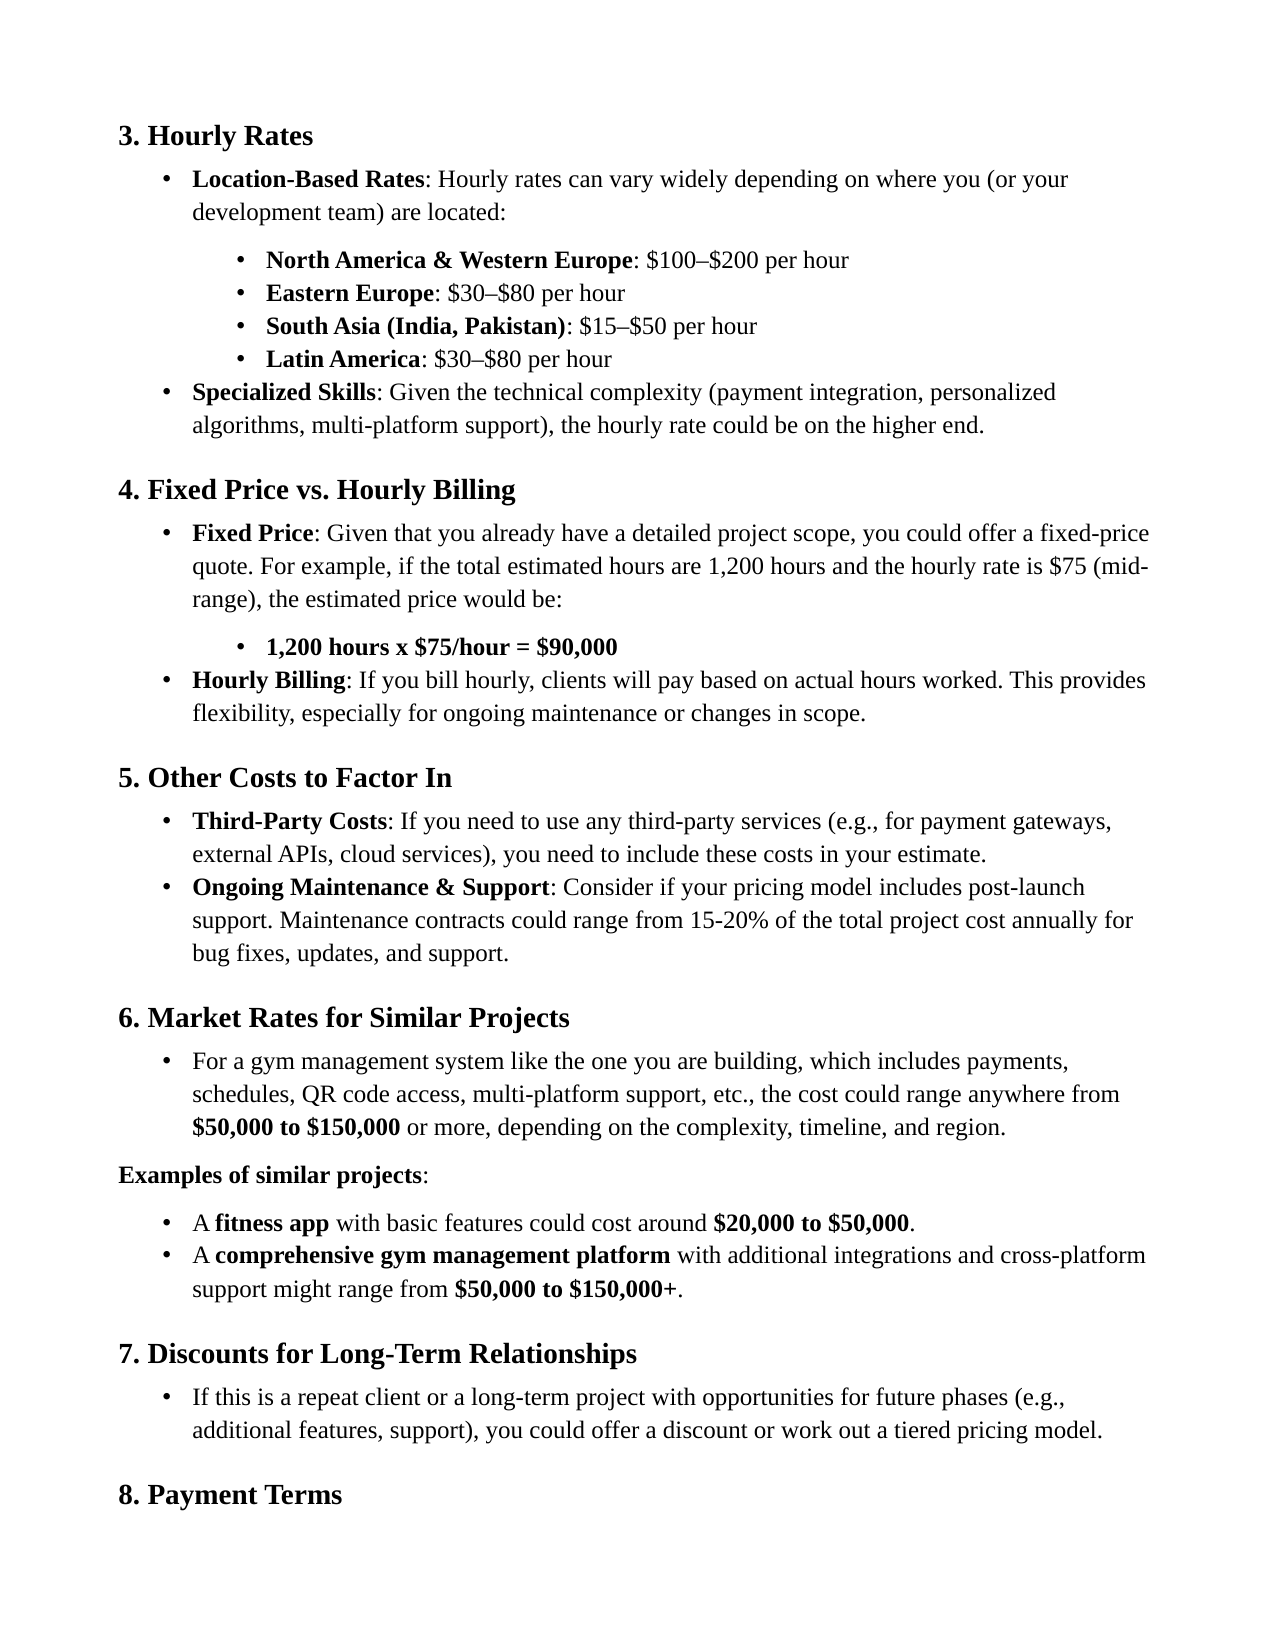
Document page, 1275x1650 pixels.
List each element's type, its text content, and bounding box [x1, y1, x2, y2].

list Third-Party Costs: If you need to use any third-party services (e.g., for payment gateways, external APIs, cloud services), you need to include these costs in your estimate. [162, 806, 1157, 868]
subtitle 3. Hourly Rates [118, 118, 1157, 152]
list Latin America: $30–$80 per hour [236, 344, 1157, 373]
subtitle 6. Market Rates for Similar Projects [118, 1000, 1157, 1034]
subtitle 5. Other Costs to Factor In [118, 760, 1157, 793]
subtitle 4. Fixed Price vs. Hourly Billing [118, 472, 1157, 506]
list 1,200 hours x $75/hour = $90,000 [236, 632, 1157, 661]
list Hourly Billing: If you bill hourly, clients will pay based on actual hours worked. This provides flexibility, especially for ongoing maintenance or changes in scope. [162, 665, 1157, 727]
list Eastern Europe: $30–$80 per hour [236, 278, 1157, 307]
list Ongoing Maintenance & Support: Consider if your pricing model includes post-launch support. Maintenance contracts could range from 15-20% of the total project cost annually for bug fixes, updates, and support. [162, 872, 1157, 967]
text Examples of similar projects: [118, 1160, 1157, 1189]
list Specialized Skills: Given the technical complexity (payment integration, personalized algorithms, multi-platform support), the hourly rate could be on the higher end. [162, 377, 1157, 439]
list North America & Western Europe: $100–$200 per hour [236, 245, 1157, 273]
list South Asia (India, Pakistan): $15–$50 per hour [236, 311, 1157, 339]
subtitle 8. Payment Terms [118, 1477, 1157, 1511]
list For a gym management system like the one you are building, which includes payments, schedules, QR code access, multi-platform support, etc., the cost could range anywhere from $50,000 to $150,000 or more, depending on the complexity, timeline, and region. [162, 1046, 1157, 1141]
list Fixed Price: Given that you already have a detailed project scope, you could offer a fixed-price quote. For example, if the total estimated hours are 1,200 hours and the hourly rate is $75 (mid-range), the estimated price would be: [162, 518, 1157, 613]
list If this is a repeat client or a long-term project with opportunities for future phases (e.g., additional features, support), you could offer a discount or work out a tiered pricing model. [162, 1382, 1157, 1444]
list A comprehensive gym management platform with additional integrations and cross-platform support might range from $50,000 to $150,000+. [162, 1241, 1157, 1302]
list Location-Based Rates: Hourly rates can vary widely depending on where you (or your development team) are located: [162, 164, 1157, 226]
list A fitness app with basic features could cost around $20,000 to $50,000. [162, 1208, 1157, 1236]
subtitle 7. Discounts for Long-Term Relationships [118, 1336, 1157, 1369]
